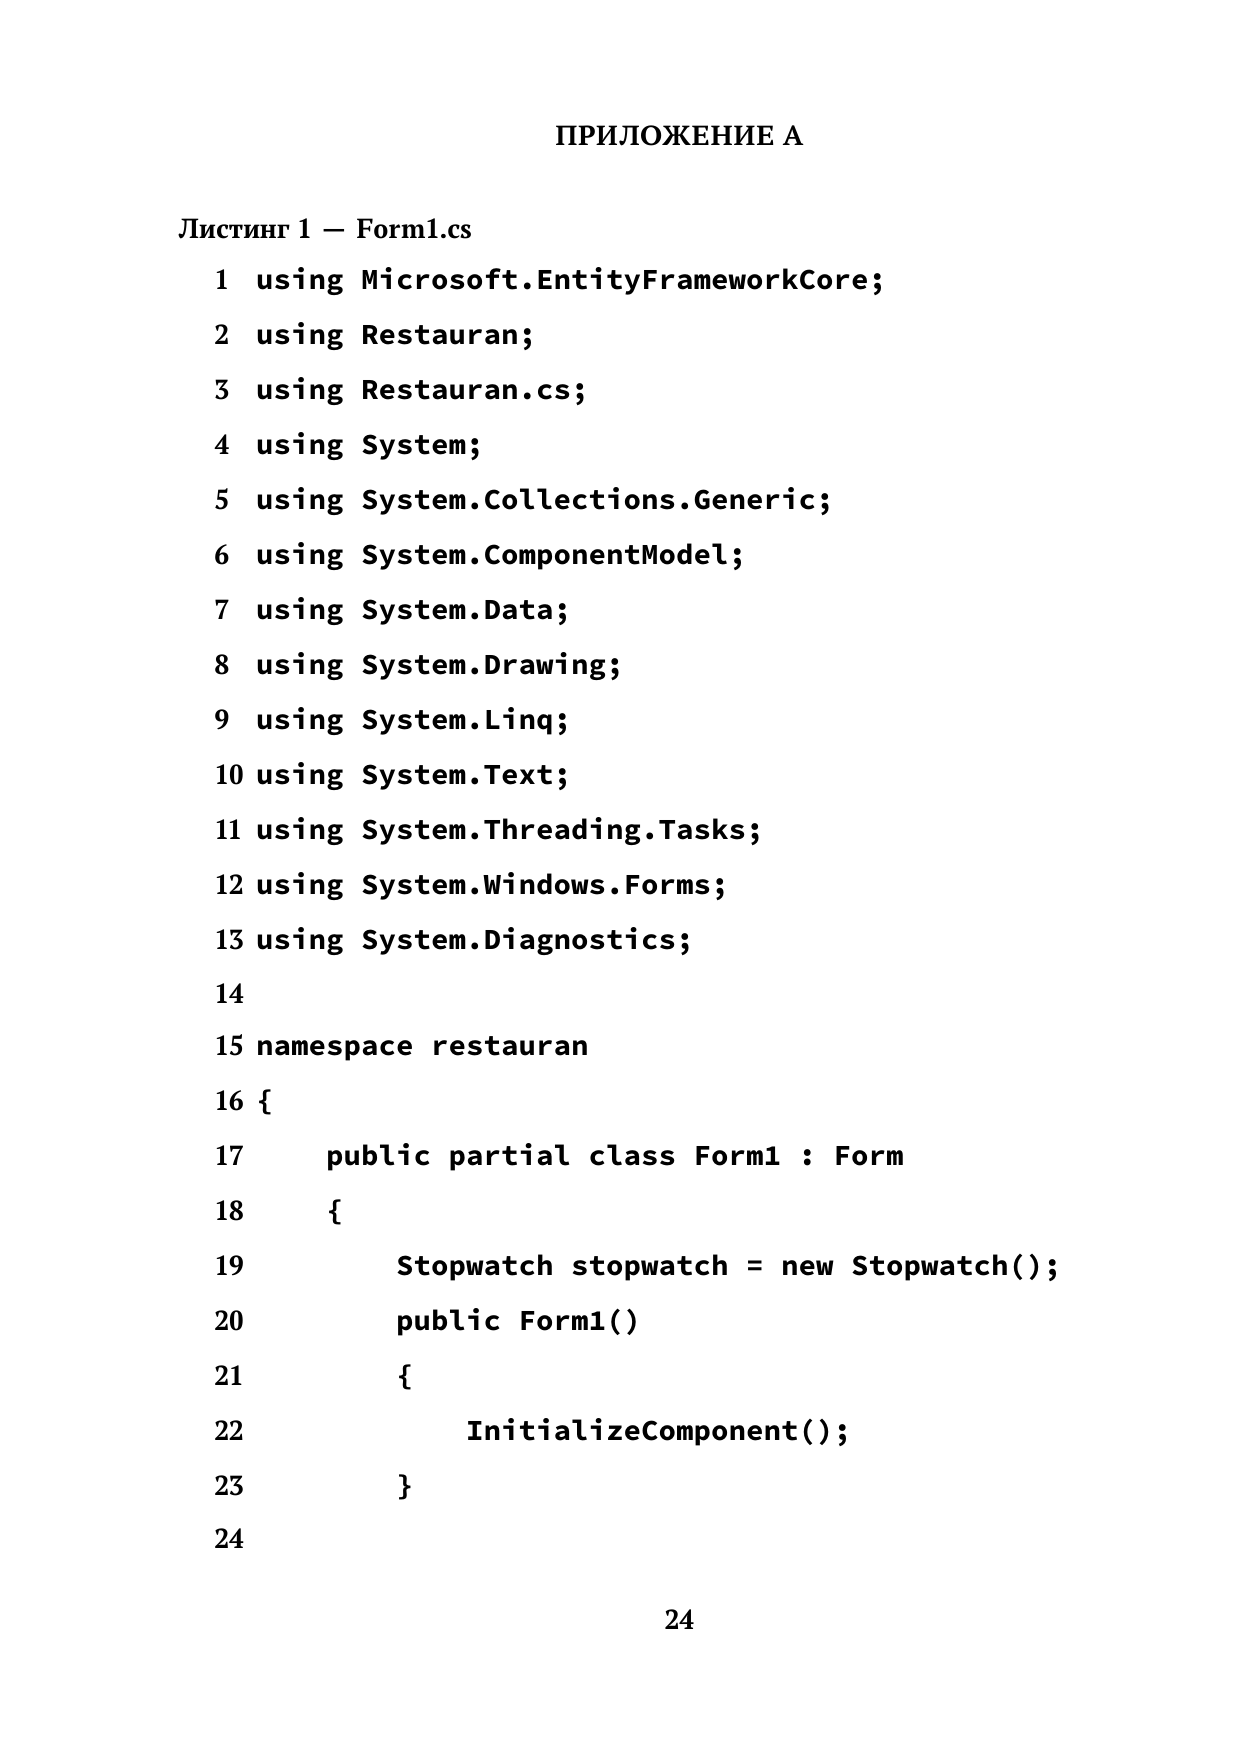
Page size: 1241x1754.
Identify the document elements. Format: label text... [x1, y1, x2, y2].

list using System.Threading.Tasks; [214, 811, 1181, 848]
list { [214, 1191, 1181, 1228]
text Листинг 1 — Form1.cs [177, 211, 1181, 244]
list Stopwatch stopwatch = new Stopwatch(); [214, 1246, 1181, 1283]
list public partial class Form1 : Form [214, 1136, 1181, 1173]
subtitle ПРИЛОЖЕНИЕ А [177, 118, 1181, 152]
list using System.Windows.Forms; [214, 866, 1181, 903]
list using System.Linq; [214, 701, 1181, 738]
list using Microsoft.EntityFrameworkCore; [214, 261, 1181, 298]
list namespace restauran [214, 1026, 1181, 1063]
list using System.Diagnostics; [214, 921, 1181, 958]
list using System.Data; [214, 591, 1181, 628]
list public Form1() [214, 1301, 1181, 1338]
list using Restauran.cs; [214, 371, 1181, 408]
list using System; [214, 426, 1181, 463]
list { [214, 1081, 1181, 1118]
list using System.ComponentModel; [214, 536, 1181, 573]
list using System.Text; [214, 756, 1181, 793]
list InitializeComponent(); [214, 1411, 1181, 1448]
list } [214, 1466, 1181, 1503]
list using Restauran; [214, 316, 1181, 353]
list { [214, 1356, 1181, 1393]
list using System.Drawing; [214, 646, 1181, 683]
list using System.Collections.Generic; [214, 481, 1181, 518]
